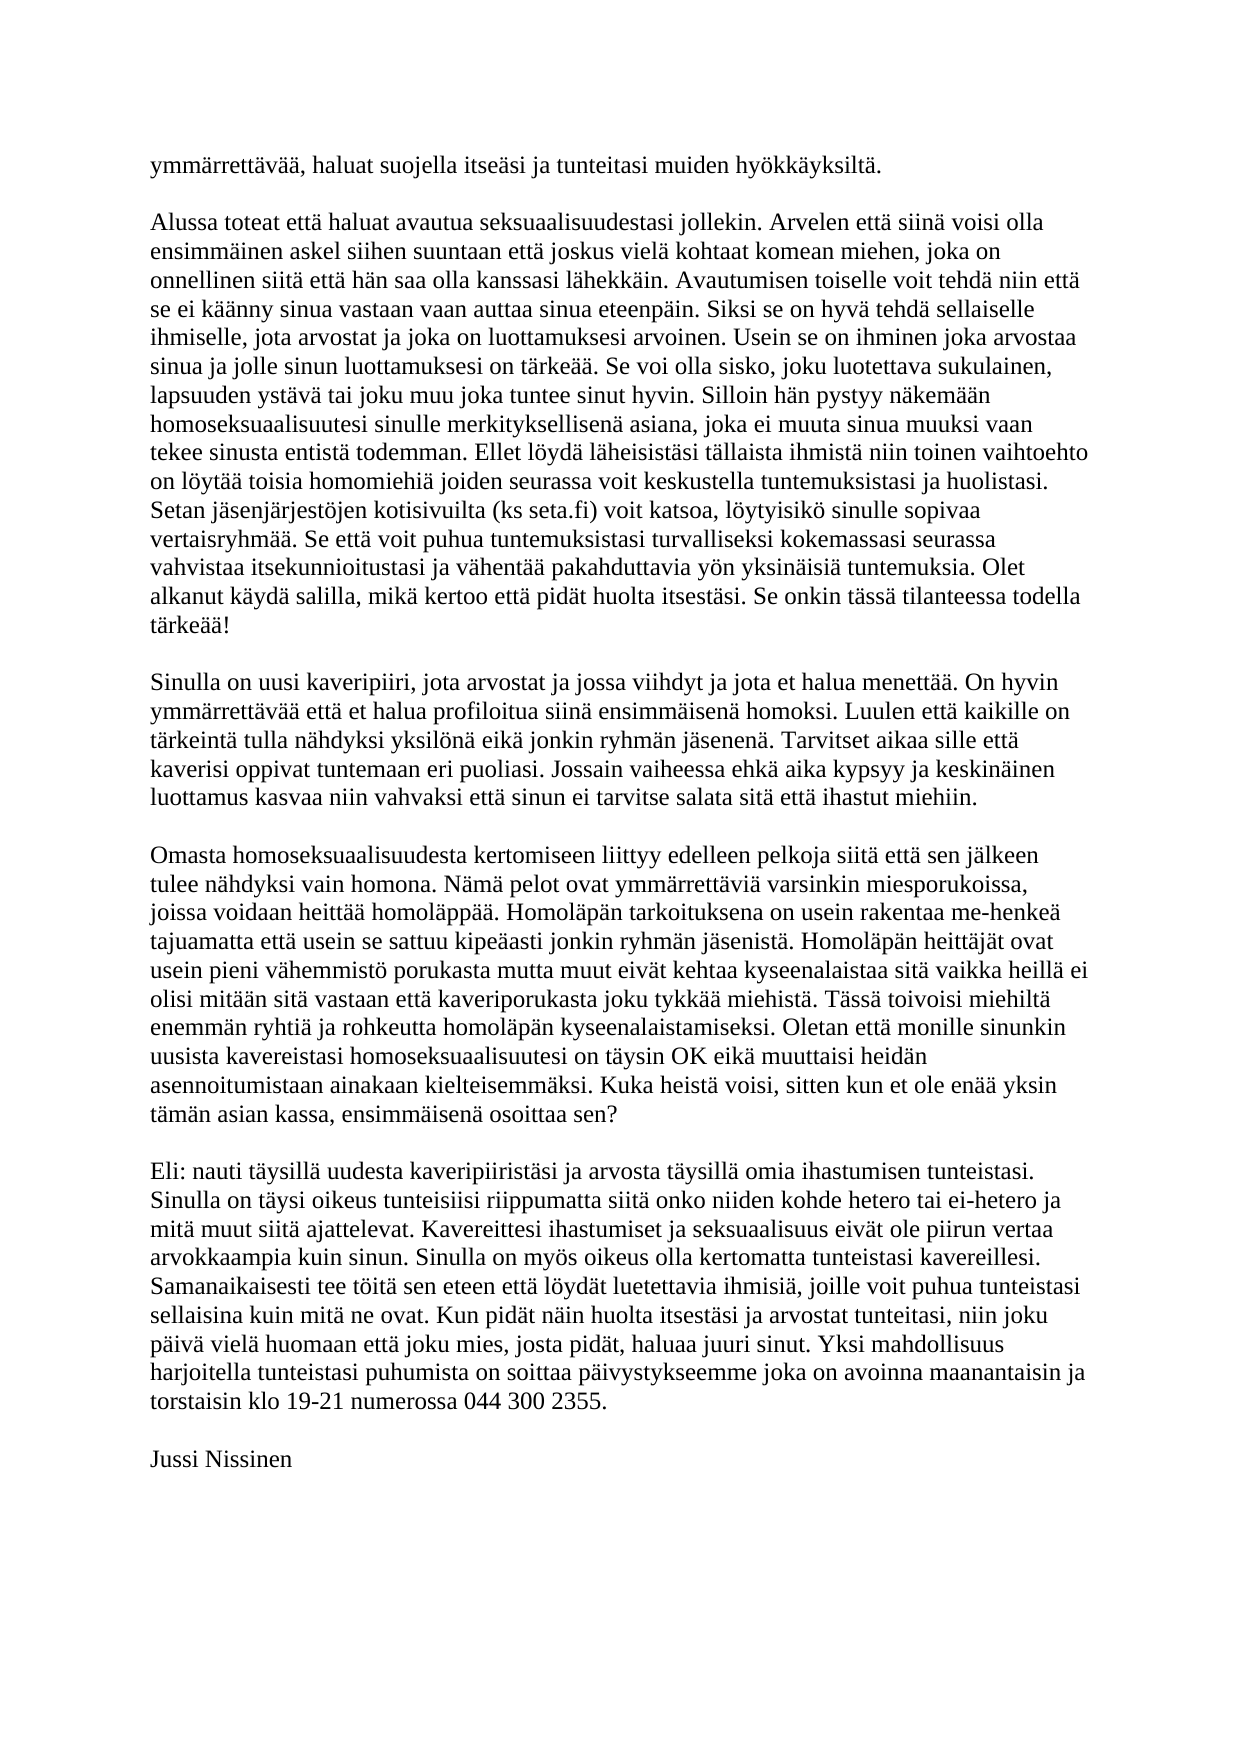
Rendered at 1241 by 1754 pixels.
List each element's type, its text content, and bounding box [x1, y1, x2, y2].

text ymmärrettävää, haluat suojella itseäsi ja tunteitasi muiden hyökkäyksiltä. Alussa toteat että haluat avautua seksuaalisuudestasi jollekin. Arvelen että siinä voisi olla ensimmäinen askel siihen suuntaan että joskus vielä kohtaat komean miehen, joka on onnellinen siitä että hän saa olla kanssasi lähekkäin. Avautumisen toiselle voit tehdä niin että se ei käänny sinua vastaan vaan auttaa sinua eteenpäin. Siksi se on hyvä tehdä sellaiselle ihmiselle, jota arvostat ja joka on luottamuksesi arvoinen. Usein se on ihminen joka arvostaa sinua ja jolle sinun luottamuksesi on tärkeää. Se voi olla sisko, joku luotettava sukulainen, lapsuuden ystävä tai joku muu joka tuntee sinut hyvin. Silloin hän pystyy näkemään homoseksuaalisuutesi sinulle merkityksellisenä asiana, joka ei muuta sinua muuksi vaan tekee sinusta entistä todemman. Ellet löydä läheisistäsi tällaista ihmistä niin toinen vaihtoehto on löytää toisia homomiehiä joiden seurassa voit keskustella tuntemuksistasi ja huolistasi. Setan jäsenjärjestöjen kotisivuilta (ks seta.fi) voit katsoa, löytyisikö sinulle sopivaa vertaisryhmää. Se että voit puhua tuntemuksistasi turvalliseksi kokemassasi seurassa vahvistaa itsekunnioitustasi ja vähentää pakahduttavia yön yksinäisiä tuntemuksia. Olet alkanut käydä salilla, mikä kertoo että pidät huolta itsestäsi. Se onkin tässä tilanteessa todella tärkeää! Sinulla on uusi kaveripiiri, jota arvostat ja jossa viihdyt ja jota et halua menettää. On hyvin ymmärrettävää että et halua profiloitua siinä ensimmäisenä homoksi. Luulen että kaikille on tärkeintä tulla nähdyksi yksilönä eikä jonkin ryhmän jäsenenä. Tarvitset aikaa sille että kaverisi oppivat tuntemaan eri puoliasi. Jossain vaiheessa ehkä aika kypsyy ja keskinäinen luottamus kasvaa niin vahvaksi että sinun ei tarvitse salata sitä että ihastut miehiin. Omasta homoseksuaalisuudesta kertomiseen liittyy edelleen pelkoja siitä että sen jälkeen tulee nähdyksi vain homona. Nämä pelot ovat ymmärrettäviä varsinkin miesporukoissa, joissa voidaan heittää homoläppää. Homoläpän tarkoituksena on usein rakentaa me-henkeä tajuamatta että usein se sattuu kipeäasti jonkin ryhmän jäsenistä. Homoläpän heittäjät ovat usein pieni vähemmistö porukasta mutta muut eivät kehtaa kyseenalaistaa sitä vaikka heillä ei olisi mitään sitä vastaan että kaveriporukasta joku tykkää miehistä. Tässä toivoisi miehiltä enemmän ryhtiä ja rohkeutta homoläpän kyseenalaistamiseksi. Oletan että monille sinunkin uusista kavereistasi homoseksuaalisuutesi on täysin OK eikä muuttaisi heidän asennoitumistaan ainakaan kielteisemmäksi. Kuka heistä voisi, sitten kun et ole enää yksin tämän asian kassa, ensimmäisenä osoittaa sen? Eli: nauti täysillä uudesta kaveripiiristäsi ja arvosta täysillä omia ihastumisen tunteistasi. Sinulla on täysi oikeus tunteisiisi riippumatta siitä onko niiden kohde hetero tai ei-hetero ja mitä muut siitä ajattelevat. Kavereittesi ihastumiset ja seksuaalisuus eivät ole piirun vertaa arvokkaampia kuin sinun. Sinulla on myös oikeus olla kertomatta tunteistasi kavereillesi. Samanaikaisesti tee töitä sen eteen että löydät luetettavia ihmisiä, joille voit puhua tunteistasi sellaisina kuin mitä ne ovat. Kun pidät näin huolta itsestäsi ja arvostat tunteitasi, niin joku päivä vielä huomaan että joku mies, josta pidät, haluaa juuri sinut. Yksi mahdollisuus harjoitella tunteistasi puhumista on soittaa päivystykseemme joka on avoinna maanantaisin ja torstaisin klo 19-21 numerossa 044 300 2355. Jussi Nissinen [150, 150, 1090, 1472]
